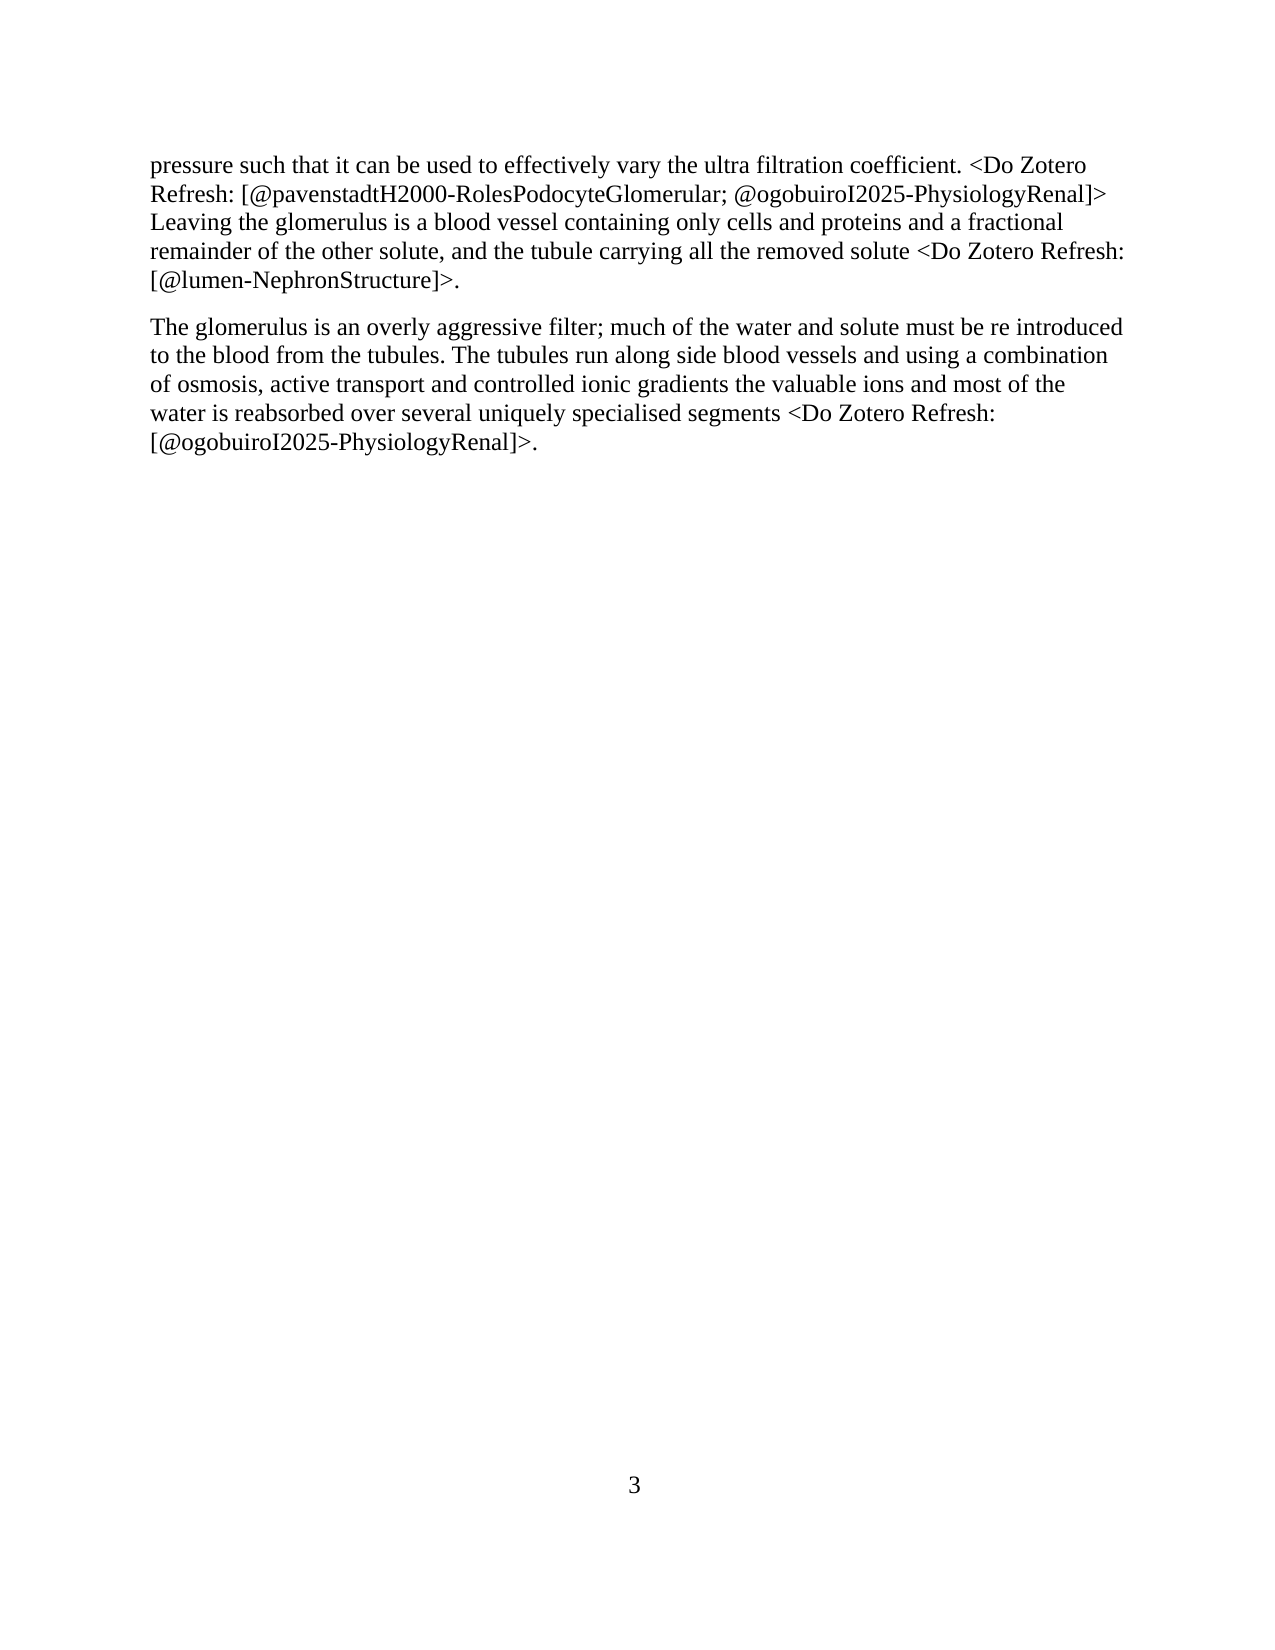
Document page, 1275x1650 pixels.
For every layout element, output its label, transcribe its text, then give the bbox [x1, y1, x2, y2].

text pressure such that it can be used to effectively vary the ultra filtration coefficient. <Do Zotero Refresh: [@pavenstadtH2000-RolesPodocyteGlomerular; @ogobuiroI2025-PhysiologyRenal]> Leaving the glomerulus is a blood vessel containing only cells and proteins and a fractional remainder of the other solute, and the tubule carrying all the removed solute <Do Zotero Refresh: [@lumen-NephronStructure]>. [150, 150, 1125, 294]
text The glomerulus is an overly aggressive filter; much of the water and solute must be re introduced to the blood from the tubules. The tubules run along side blood vessels and using a combination of osmosis, active transport and controlled ionic gradients the valuable ions and most of the water is reabsorbed over several uniquely specialised segments <Do Zotero Refresh: [@ogobuiroI2025-PhysiologyRenal]>. [150, 312, 1125, 455]
